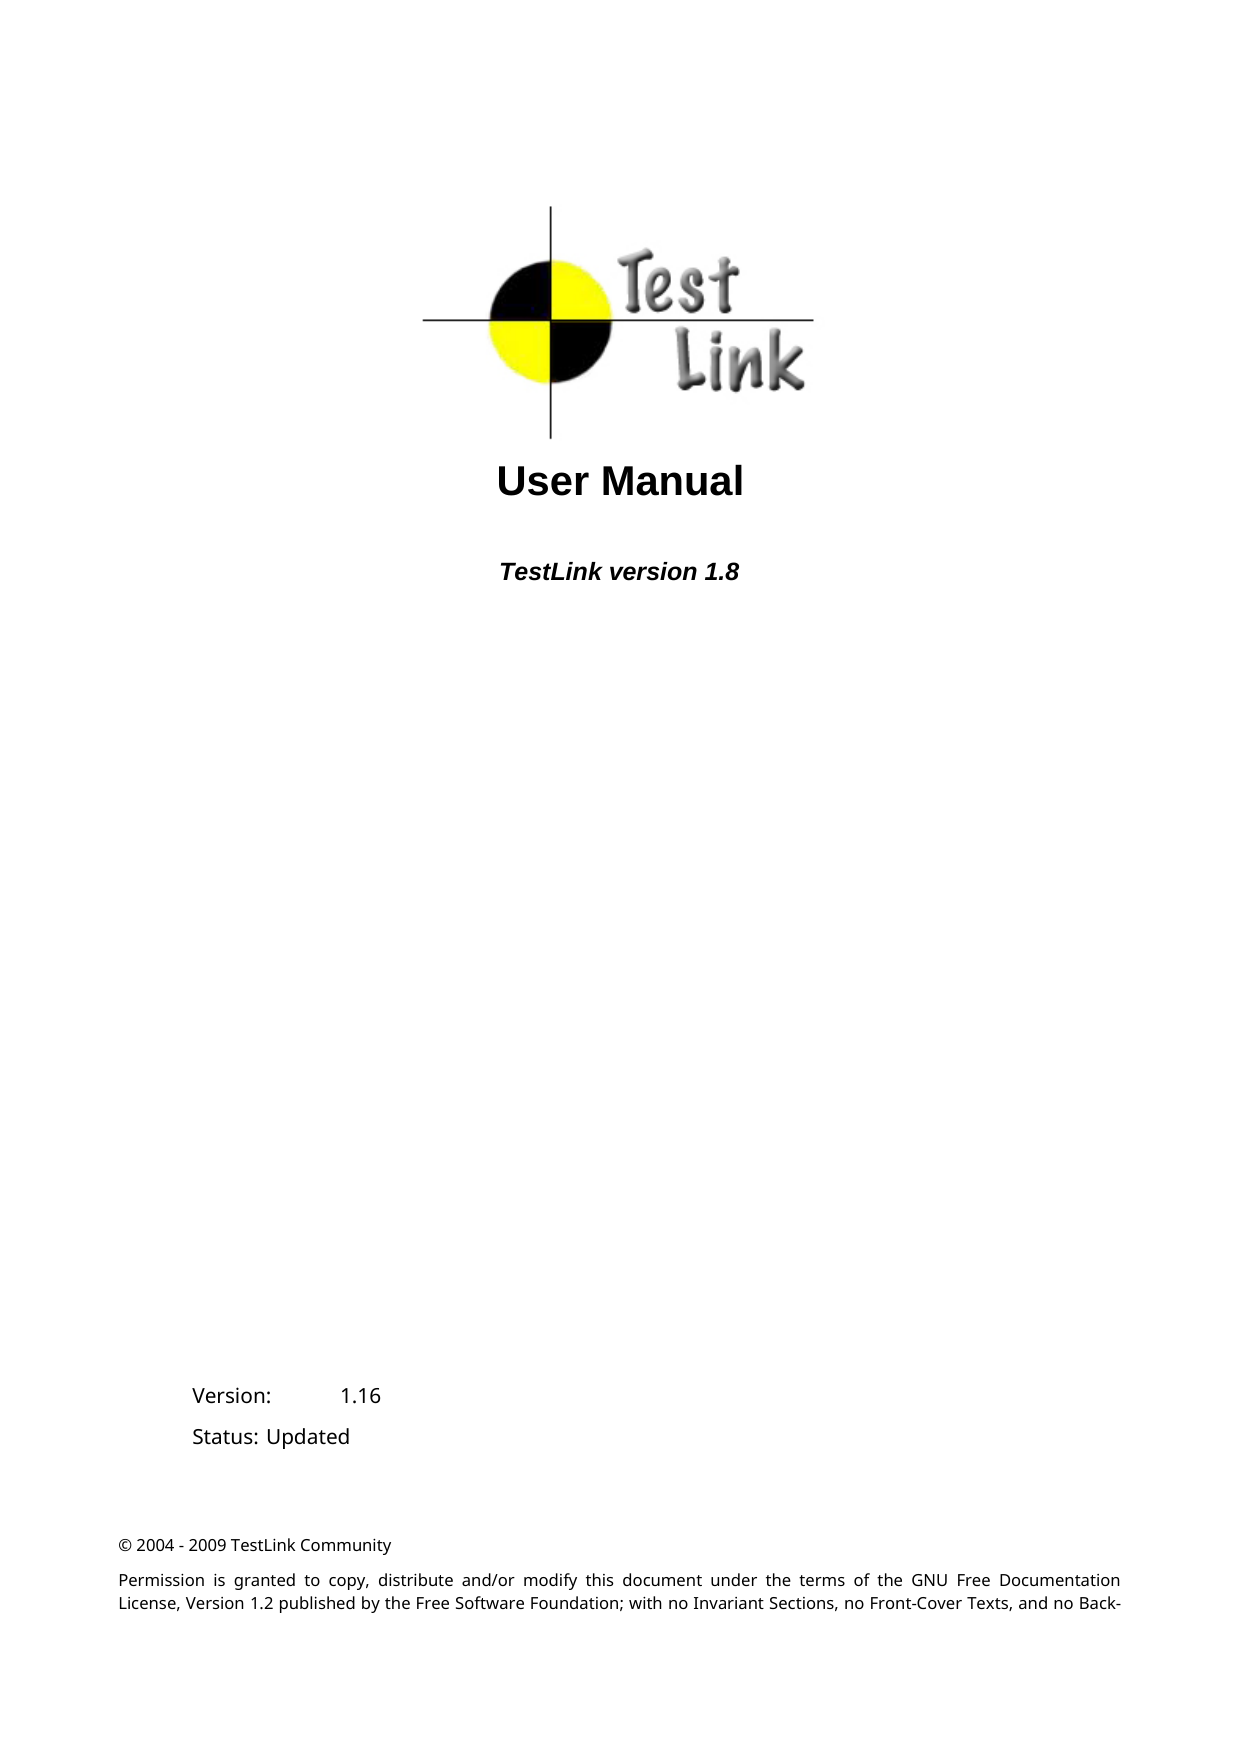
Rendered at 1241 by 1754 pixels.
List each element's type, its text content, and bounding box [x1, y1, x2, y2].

subtitle TestLink version 1.8 [118, 558, 1122, 586]
picture [398, 191, 842, 458]
text Version: 1.16 [118, 1381, 1122, 1409]
text Permission is granted to copy, distribute and/or modify this document under the terms of the GNU Free Documentation License, Version 1.2 published by the Free Software Foundation; with no Invariant Sections, no Front-Cover Texts, and no Back- [118, 1569, 1122, 1614]
text © 2004 - 2009 TestLink Community [118, 1533, 1122, 1556]
title User Manual [118, 413, 1122, 504]
text Status: Updated [118, 1422, 1122, 1451]
